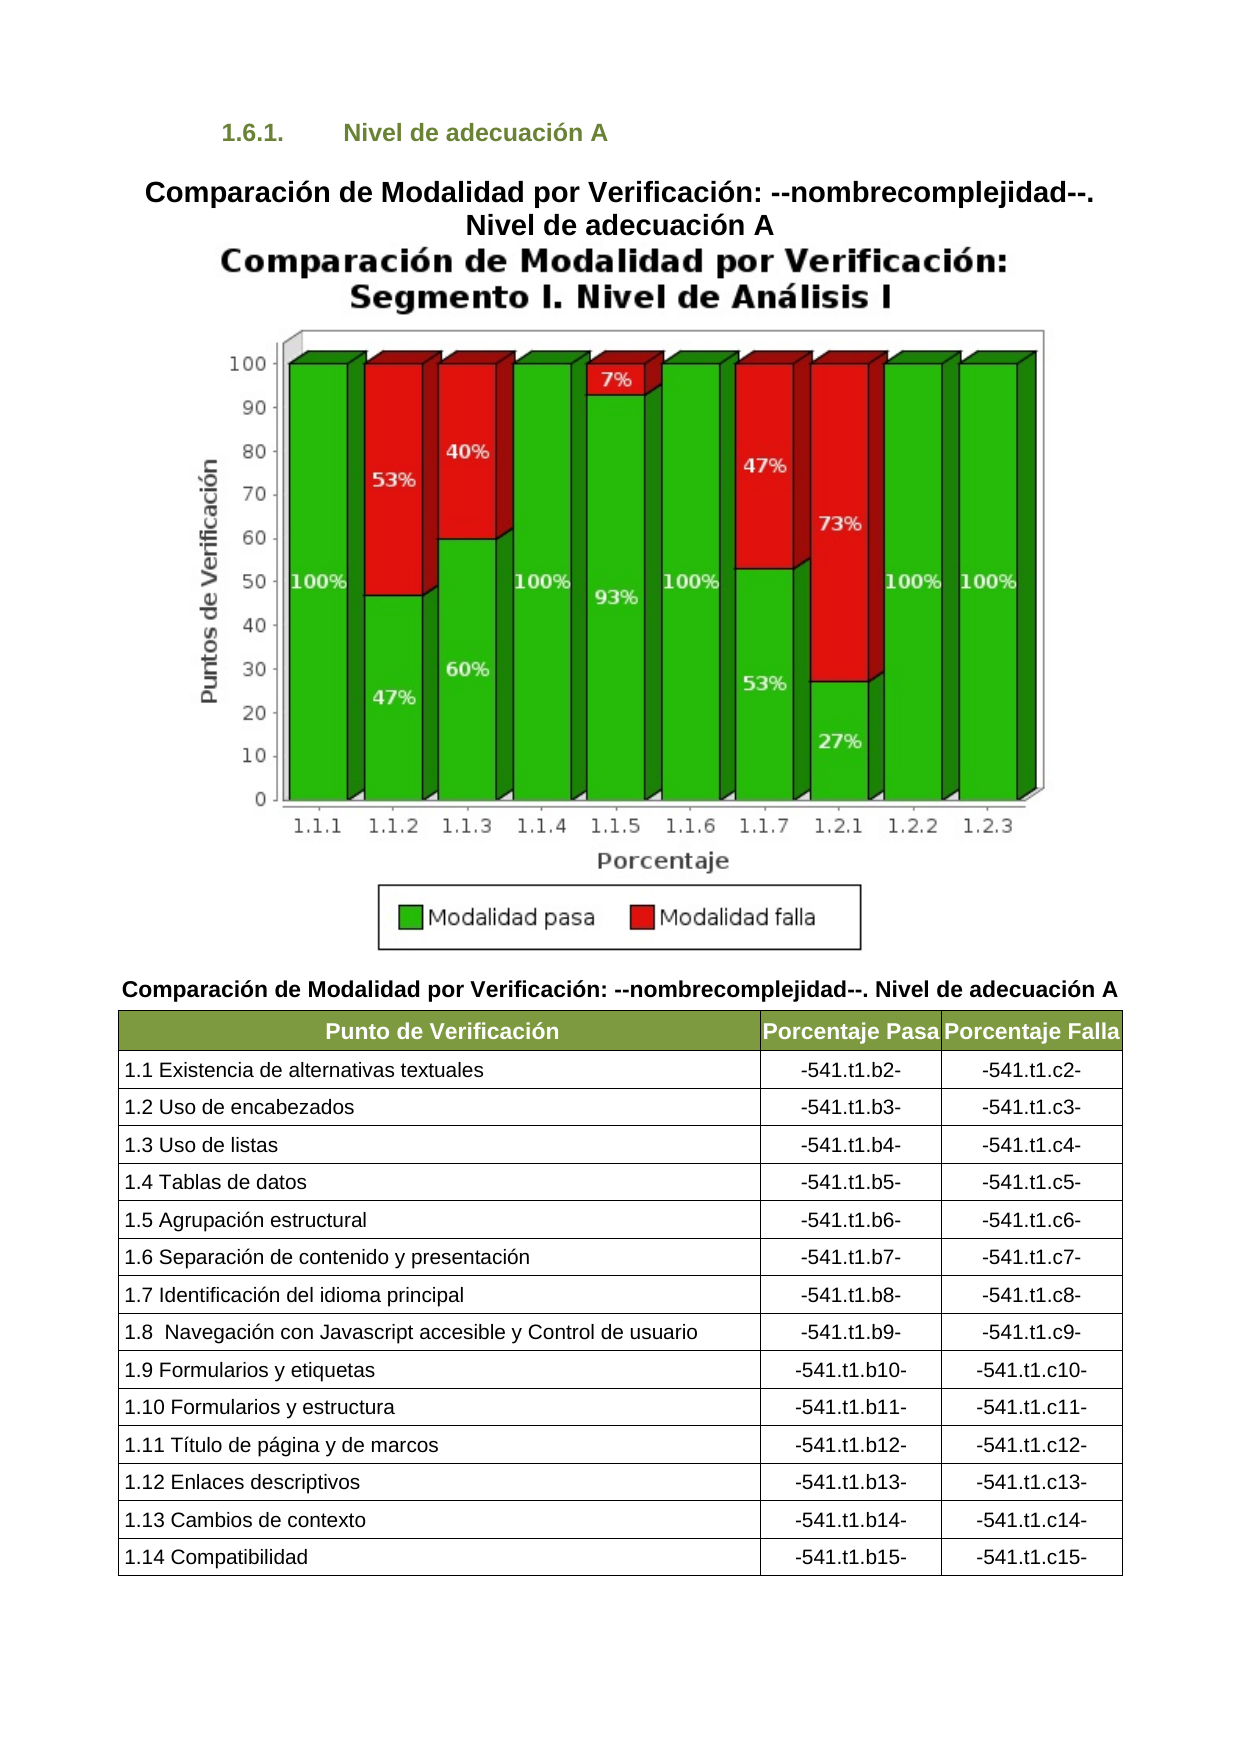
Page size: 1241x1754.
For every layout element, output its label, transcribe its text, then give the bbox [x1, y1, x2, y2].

table_cell -541.t1.b8- [761, 1276, 941, 1313]
table_header Porcentaje Falla [942, 1011, 1122, 1050]
table_cell -541.t1.c13- [942, 1464, 1122, 1500]
table_cell -541.t1.b9- [761, 1314, 941, 1350]
table_cell -541.t1.c9- [942, 1314, 1122, 1350]
text Comparación de Modalidad por Verificación: --nombrecomplejidad--. Nivel de adecuación A [118, 976, 1122, 1002]
subtitle Nivel de adecuación A [214, 118, 1122, 147]
table_cell -541.t1.b6- [761, 1201, 941, 1238]
table_cell -541.t1.c2- [942, 1051, 1122, 1088]
table_cell 1.14 Compatibilidad [119, 1539, 760, 1575]
table_cell -541.t1.c14- [942, 1501, 1122, 1538]
table_cell 1.8 Navegación con Javascript accesible y Control de usuario [119, 1314, 760, 1350]
table_cell 1.7 Identificación del idioma principal [119, 1276, 760, 1313]
table_cell 1.12 Enlaces descriptivos [119, 1464, 760, 1500]
table_cell -541.t1.c10- [942, 1351, 1122, 1388]
table_cell -541.t1.b3- [761, 1089, 941, 1125]
text Comparación de Modalidad por Verificación: --nombrecomplejidad--. Nivel de adecuación A [118, 175, 1122, 242]
table_cell -541.t1.b12- [761, 1426, 941, 1463]
table_cell -541.t1.b11- [761, 1389, 941, 1425]
table_cell 1.6 Separación de contenido y presentación [119, 1239, 760, 1275]
table_cell 1.2 Uso de encabezados [119, 1089, 760, 1125]
table_cell -541.t1.c4- [942, 1126, 1122, 1163]
table_cell -541.t1.c8- [942, 1276, 1122, 1313]
table_cell 1.11 Título de página y de marcos [119, 1426, 760, 1463]
table_cell -541.t1.c12- [942, 1426, 1122, 1463]
picture [178, 241, 1062, 952]
table_cell 1.9 Formularios y etiquetas [119, 1351, 760, 1388]
table_cell -541.t1.b10- [761, 1351, 941, 1388]
table_cell -541.t1.b2- [761, 1051, 941, 1088]
table_cell -541.t1.c11- [942, 1389, 1122, 1425]
table_cell 1.1 Existencia de alternativas textuales [119, 1051, 760, 1088]
table_cell -541.t1.b13- [761, 1464, 941, 1500]
table_cell -541.t1.c6- [942, 1201, 1122, 1238]
table_cell -541.t1.b14- [761, 1501, 941, 1538]
table_cell -541.t1.c3- [942, 1089, 1122, 1125]
table_cell -541.t1.b7- [761, 1239, 941, 1275]
table_cell -541.t1.b15- [761, 1539, 941, 1575]
table_cell -541.t1.c7- [942, 1239, 1122, 1275]
table_cell 1.5 Agrupación estructural [119, 1201, 760, 1238]
table_cell -541.t1.b4- [761, 1126, 941, 1163]
table_cell 1.4 Tablas de datos [119, 1164, 760, 1200]
table_cell -541.t1.c5- [942, 1164, 1122, 1200]
table_cell 1.10 Formularios y estructura [119, 1389, 760, 1425]
table_cell -541.t1.b5- [761, 1164, 941, 1200]
table_cell -541.t1.c15- [942, 1539, 1122, 1575]
table_header Punto de Verificación [119, 1011, 760, 1050]
table_cell 1.13 Cambios de contexto [119, 1501, 760, 1538]
table_cell 1.3 Uso de listas [119, 1126, 760, 1163]
table_header Porcentaje Pasa [761, 1011, 941, 1050]
